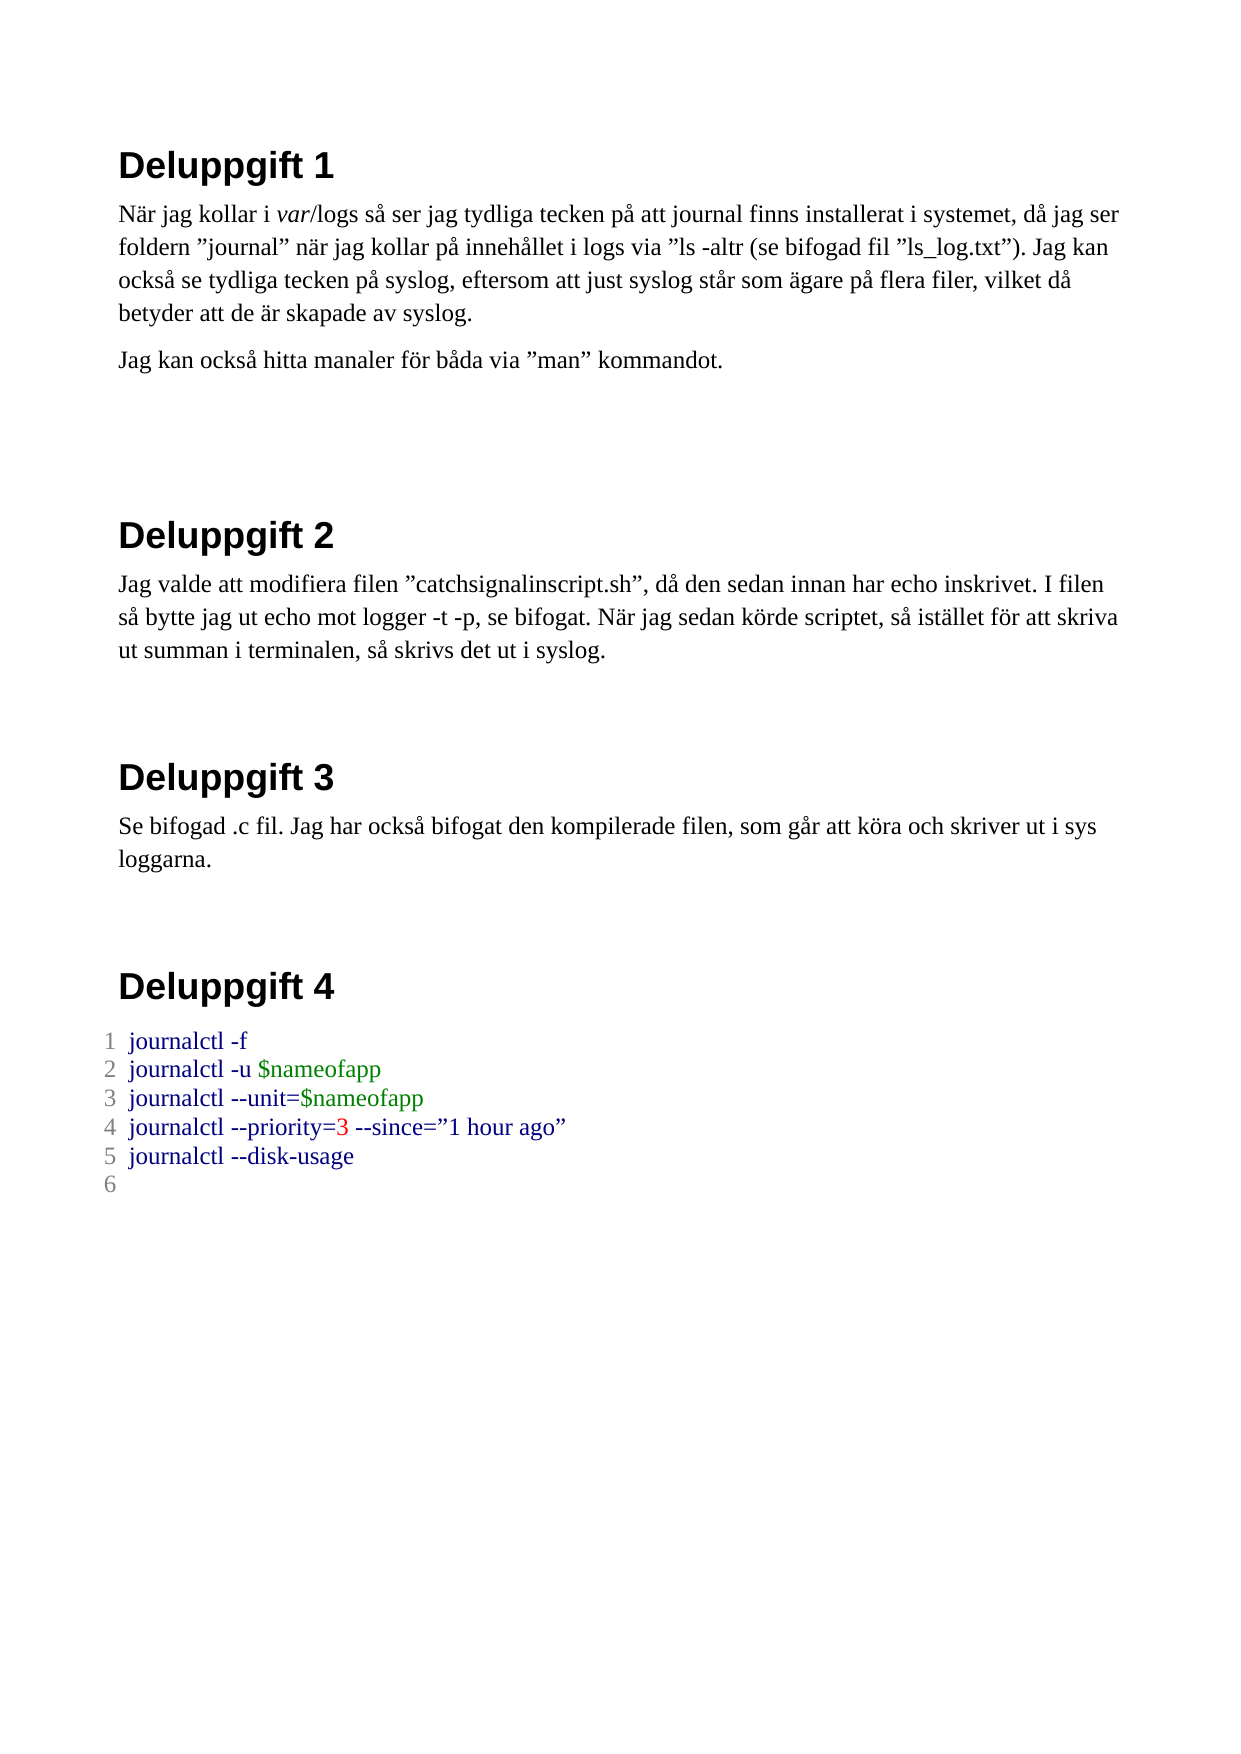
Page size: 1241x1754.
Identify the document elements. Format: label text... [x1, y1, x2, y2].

text Se bifogad .c fil. Jag har också bifogat den kompilerade filen, som går att köra och skriver ut i sys loggarna. [118, 811, 1122, 872]
text Jag valde att modifiera filen ”catchsignalinscript.sh”, då den sedan innan har echo inskrivet. I filen så bytte jag ut echo mot logger -t -p, se bifogat. När jag sedan körde scriptet, så istället för att skriva ut summan i terminalen, så skrivs det ut i syslog. [118, 569, 1122, 664]
subtitle Deluppgift 3 [118, 755, 1122, 798]
text När jag kollar i var/logs så ser jag tydliga tecken på att journal finns installerat i systemet, då jag ser foldern ”journal” när jag kollar på innehållet i logs via ”ls -altr (se bifogad fil ”ls_log.txt”). Jag kan också se tydliga tecken på syslog, eftersom att just syslog står som ägare på flera filer, vilket då betyder att de är skapade av syslog. [118, 199, 1122, 327]
subtitle Deluppgift 1 [118, 143, 1122, 186]
subtitle Deluppgift 2 [118, 513, 1122, 556]
text Jag kan också hitta manaler för båda via ”man” kommandot. [118, 345, 1122, 374]
subtitle Deluppgift 4 [118, 964, 1122, 1007]
